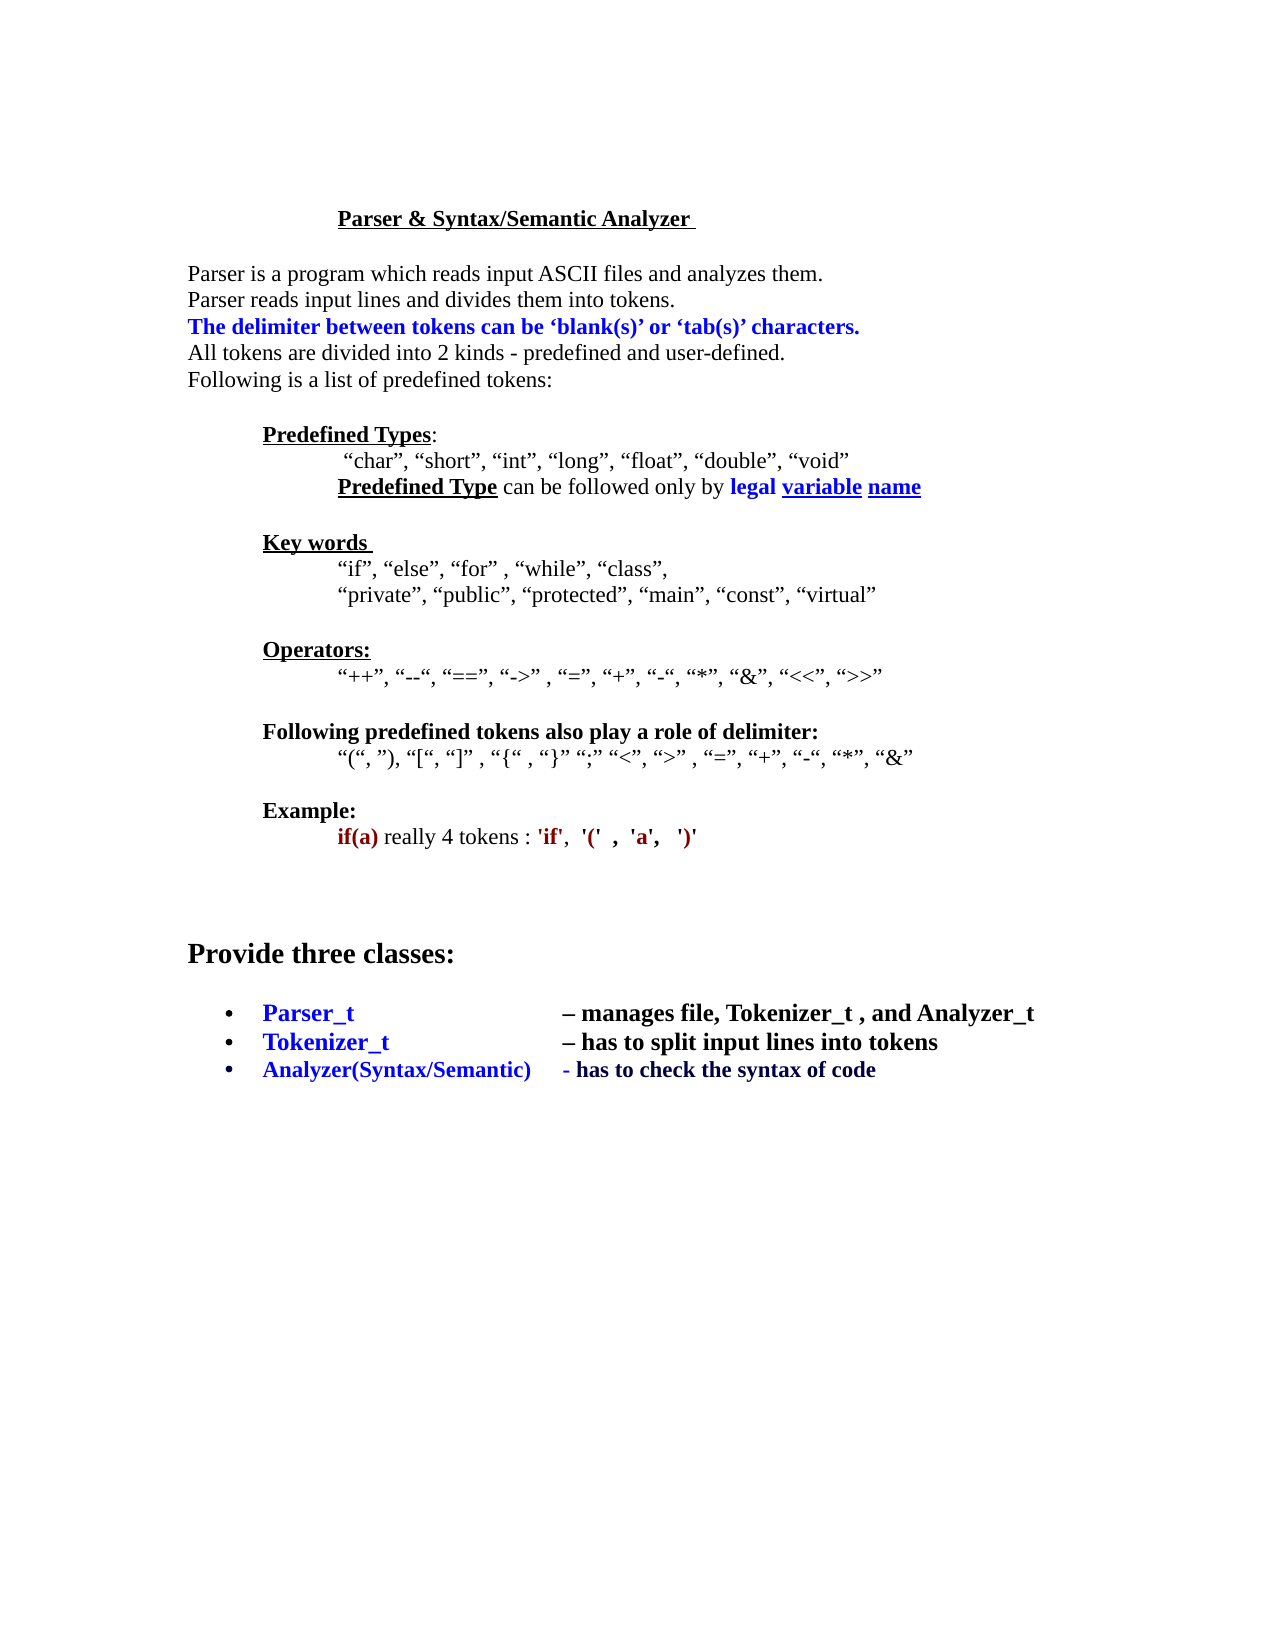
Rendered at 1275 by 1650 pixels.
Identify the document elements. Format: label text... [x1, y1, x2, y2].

text Example: [187, 797, 1087, 823]
list Tokenizer_t – has to split input lines into tokens [225, 1027, 1087, 1056]
text Predefined Types: [187, 421, 1012, 447]
text Following predefined tokens also play a role of delimiter: [187, 718, 1087, 744]
text “private”, “public”, “protected”, “main”, “const”, “virtual” [187, 581, 1087, 608]
text Parser is a program which reads input ASCII files and analyzes them. [187, 260, 1087, 287]
text Parser reads input lines and divides them into tokens. [187, 287, 1087, 313]
text Key words [187, 528, 1087, 555]
text Parser & Syntax/Semantic Analyzer [187, 205, 1087, 231]
text “if”, “else”, “for” , “while”, “class”, [187, 555, 1087, 581]
text All tokens are divided into 2 kinds - predefined and user-defined. [187, 339, 1087, 366]
list Parser_t – manages file, Tokenizer_t , and Analyzer_t [225, 998, 1087, 1027]
text Predefined Type can be followed only by legal variable name [262, 473, 1012, 500]
text Following is a list of predefined tokens: [187, 366, 1087, 392]
text “char”, “short”, “int”, “long”, “float”, “double”, “void” [262, 447, 1012, 473]
text “(“, ”), “[“, “]” , “{“ , “}” “;” “<”, “>” , “=”, “+”, “-“, “*”, “&” [187, 744, 1087, 771]
text The delimiter between tokens can be ‘blank(s)’ or ‘tab(s)’ characters. [187, 313, 1087, 339]
text Provide three classes: [187, 936, 1087, 969]
text if(a) really 4 tokens : 'if', '(' , 'a', ')' [187, 823, 1087, 849]
list Analyzer(Syntax/Semantic) - has to check the syntax of code [225, 1056, 1087, 1082]
text Operators: [187, 636, 1087, 663]
text “++”, “--“, “==”, “->” , “=”, “+”, “-“, “*”, “&”, “<<”, “>>” [187, 663, 1087, 689]
